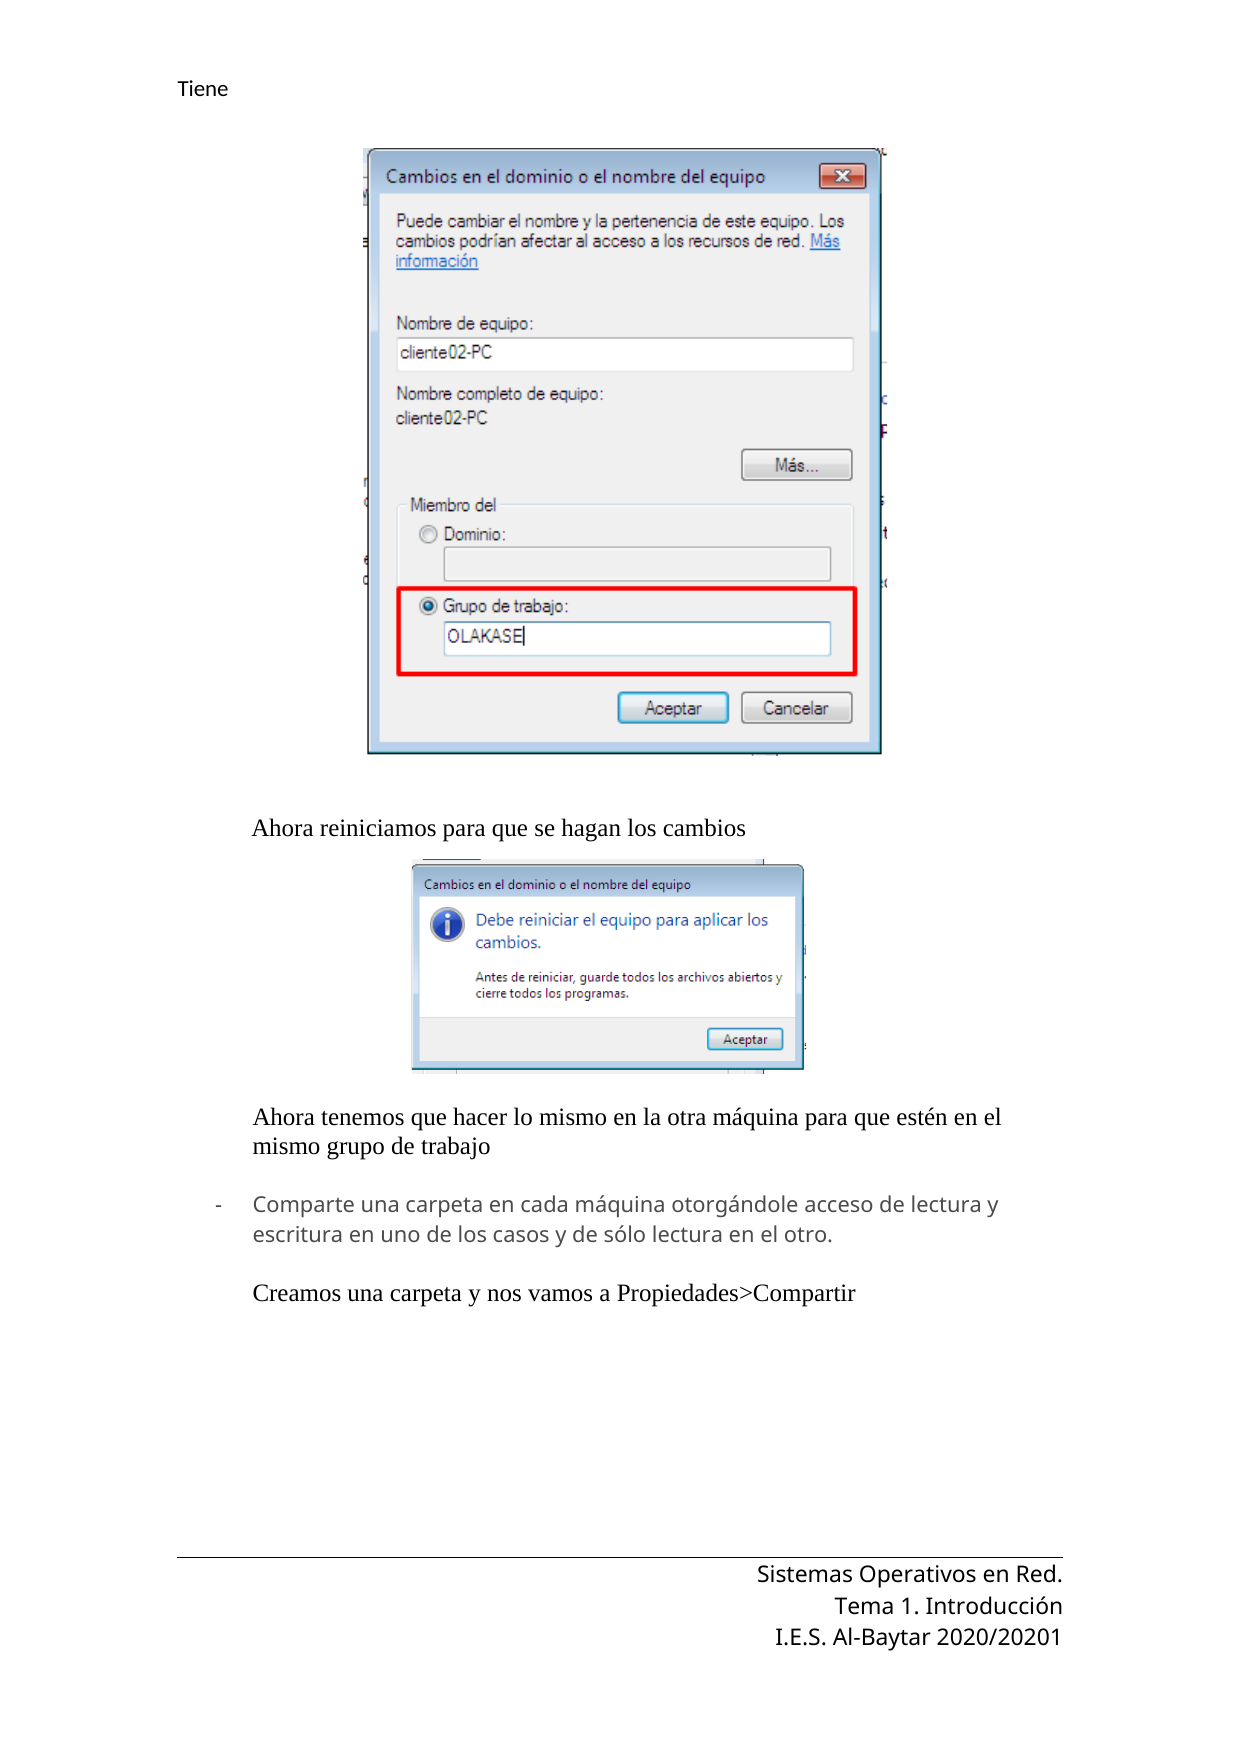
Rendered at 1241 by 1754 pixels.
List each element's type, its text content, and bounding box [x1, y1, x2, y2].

list Ahora tenemos que hacer lo mismo en la otra máquina para que estén en el mismo grupo de trabajo [215, 871, 1063, 1160]
picture [363, 148, 888, 756]
picture [411, 859, 807, 1074]
text Ahora reiniciamos para que se hagan los cambios [177, 813, 1063, 842]
list Creamos una carpeta y nos vamos a Propiedades>Compartir [215, 1278, 1063, 1306]
list Comparte una carpeta en cada máquina otorgándole acceso de lectura y escritura en uno de los casos y de sólo lectura en el otro. [215, 1189, 1063, 1248]
